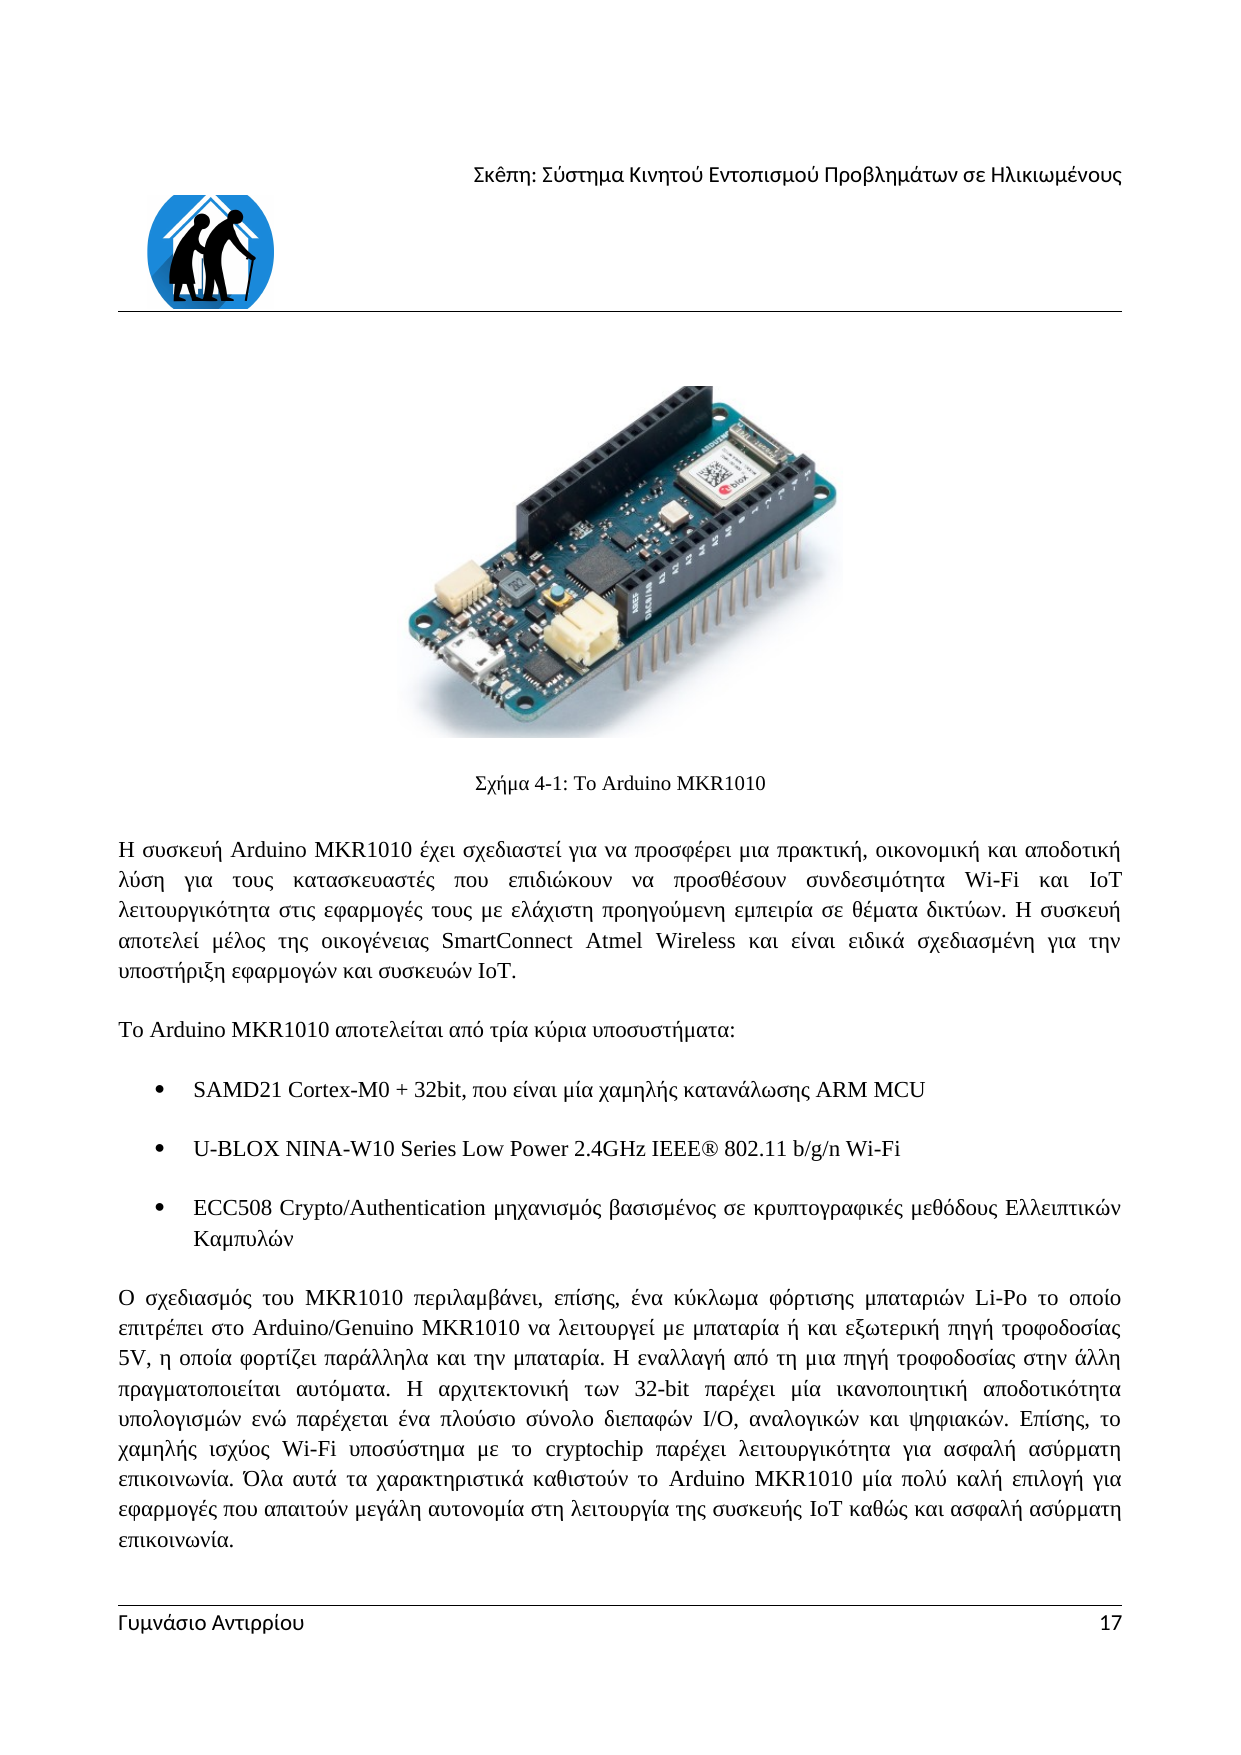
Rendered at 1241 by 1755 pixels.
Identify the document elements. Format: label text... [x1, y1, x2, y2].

text Σχήμα 4‑1: Το Arduino MKR1010 [118, 771, 1122, 795]
list ECC508 Crypto/Authentication μηχανισμός βασισμένος σε κρυπτογραφικές μεθόδους Ελλειπτικών Καμπυλών [156, 1194, 1122, 1251]
text Το Arduino MKR1010 αποτελείται από τρία κύρια υποσυστήματα: [118, 1016, 1122, 1043]
list SAMD21 Cortex-M0 + 32bit, που είναι μία χαμηλής κατανάλωσης ARM MCU [156, 1076, 1122, 1102]
text Η συσκευή Arduino MKR1010 έχει σχεδιαστεί για να προσφέρει μια πρακτική, οικονομική και αποδοτική λύση για τους κατασκευαστές που επιδιώκουν να προσθέσουν συνδεσιμότητα Wi-Fi και IoT λειτουργικότητα στις εφαρμογές τους με ελάχιστη προηγούμενη εμπειρία σε θέματα δικτύων. Η συσκευή αποτελεί μέλος της οικογένειας SmartConnect Atmel Wireless και είναι ειδικά σχεδιασμένη για την υποστήριξη εφαρμογών και συσκευών IoT. [118, 836, 1122, 983]
text Ο σχεδιασμός του MKR1010 περιλαμβάνει, επίσης, ένα κύκλωμα φόρτισης μπαταριών Li-Po το οποίο επιτρέπει στο Arduino/Genuino MKR1010 να λειτουργεί με μπαταρία ή και εξωτερική πηγή τροφοδοσίας 5V, η οποία φορτίζει παράλληλα και την μπαταρία. Η εναλλαγή από τη μια πηγή τροφοδοσίας στην άλλη πραγματοποιείται αυτόματα. Η αρχιτεκτονική των 32-bit παρέχει μία ικανοποιητική αποδοτικότητα υπολογισμών ενώ παρέχεται ένα πλούσιο σύνολο διεπαφών I/O, αναλογικών και ψηφιακών. Επίσης, το χαμηλής ισχύος Wi-Fi υποσύστημα με το cryptochip παρέχει λειτουργικότητα για ασφαλή ασύρματη επικοινωνία. Όλα αυτά τα χαρακτηριστικά καθιστούν το Arduino MKR1010 μία πολύ καλή επιλογή για εφαρμογές που απαιτούν μεγάλη αυτονομία στη λειτουργία της συσκευής IoT καθώς και ασφαλή ασύρματη επικοινωνία. [118, 1284, 1122, 1552]
list U-BLOX NINA-W10 Series Low Power 2.4GHz IEEE® 802.11 b/g/n Wi-Fi [156, 1135, 1122, 1161]
